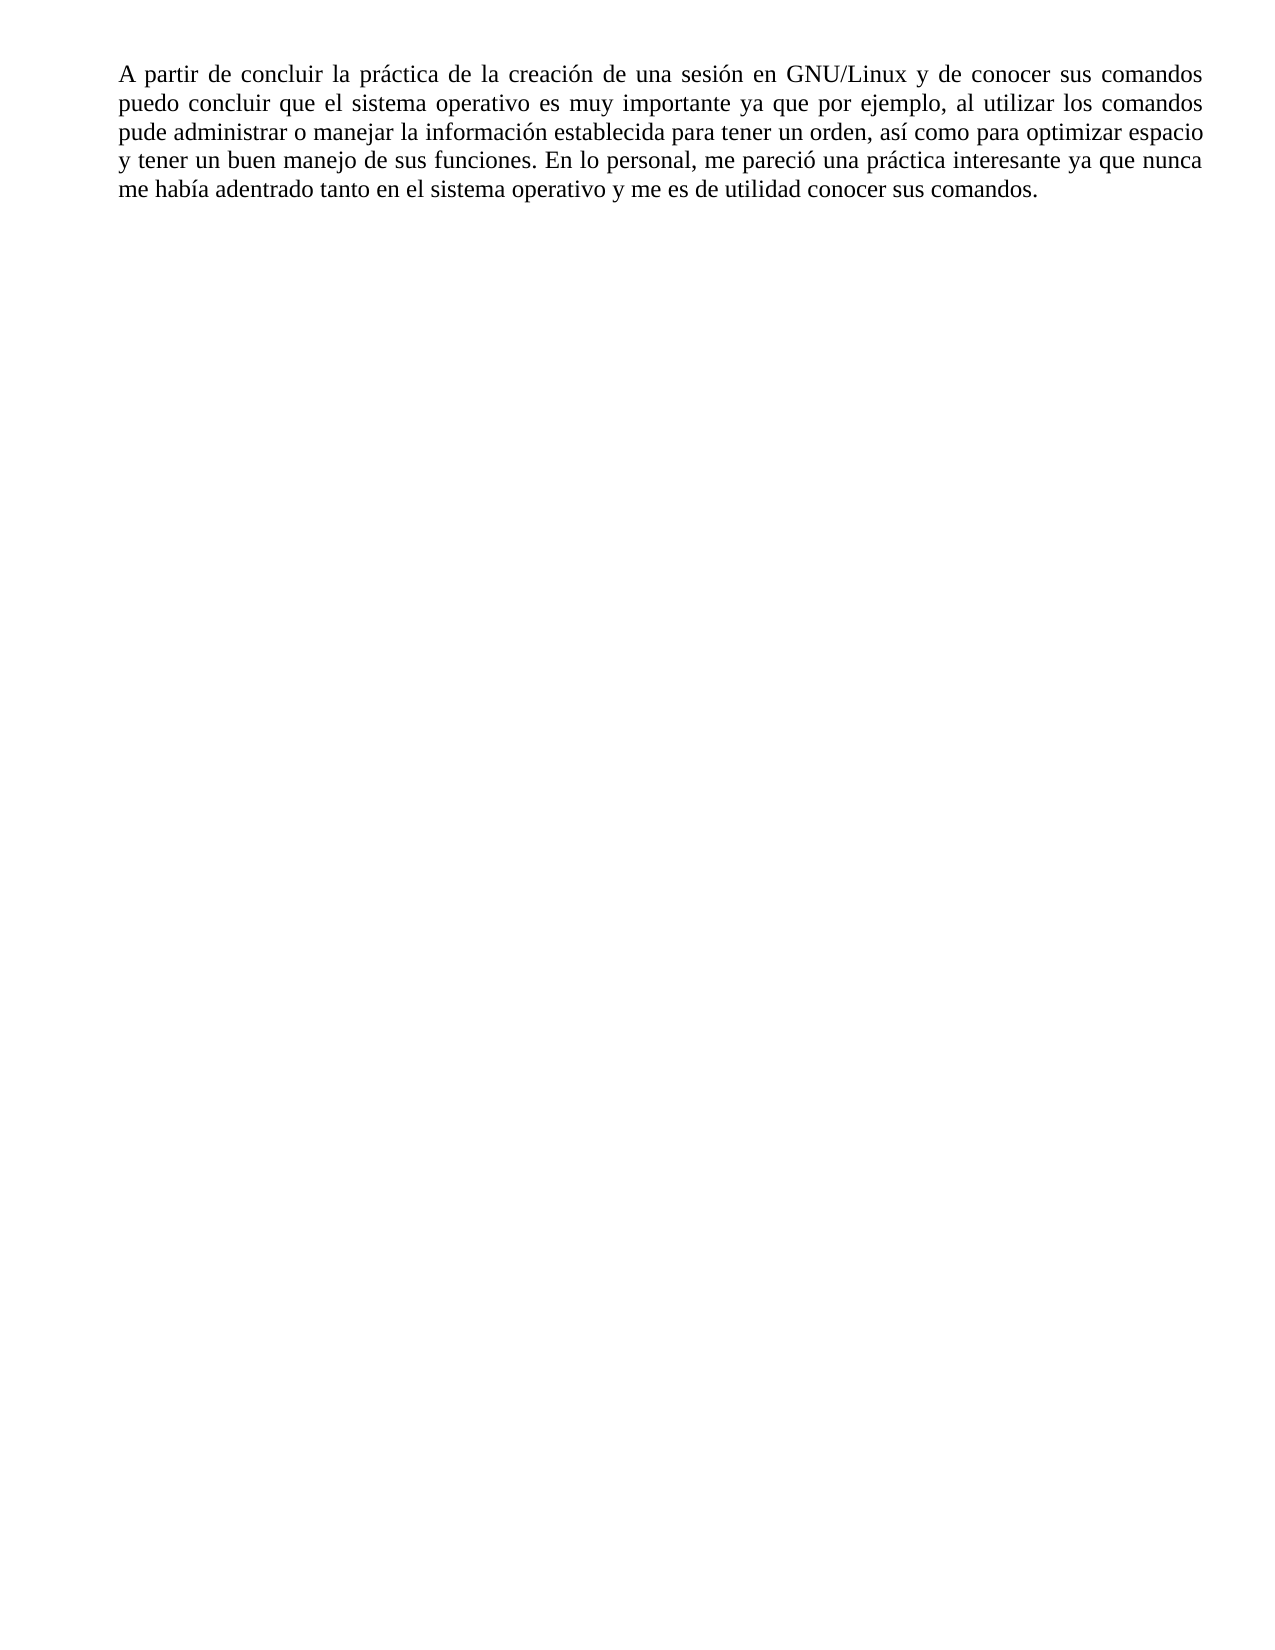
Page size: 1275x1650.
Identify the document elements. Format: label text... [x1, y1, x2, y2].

text A partir de concluir la práctica de la creación de una sesión en GNU/Linux y de conocer sus comandos puedo concluir que el sistema operativo es muy importante ya que por ejemplo, al utilizar los comandos pude administrar o manejar la información establecida para tener un orden, así como para optimizar espacio y tener un buen manejo de sus funciones. En lo personal, me pareció una práctica interesante ya que nunca me había adentrado tanto en el sistema operativo y me es de utilidad conocer sus comandos. [118, 59, 1205, 203]
